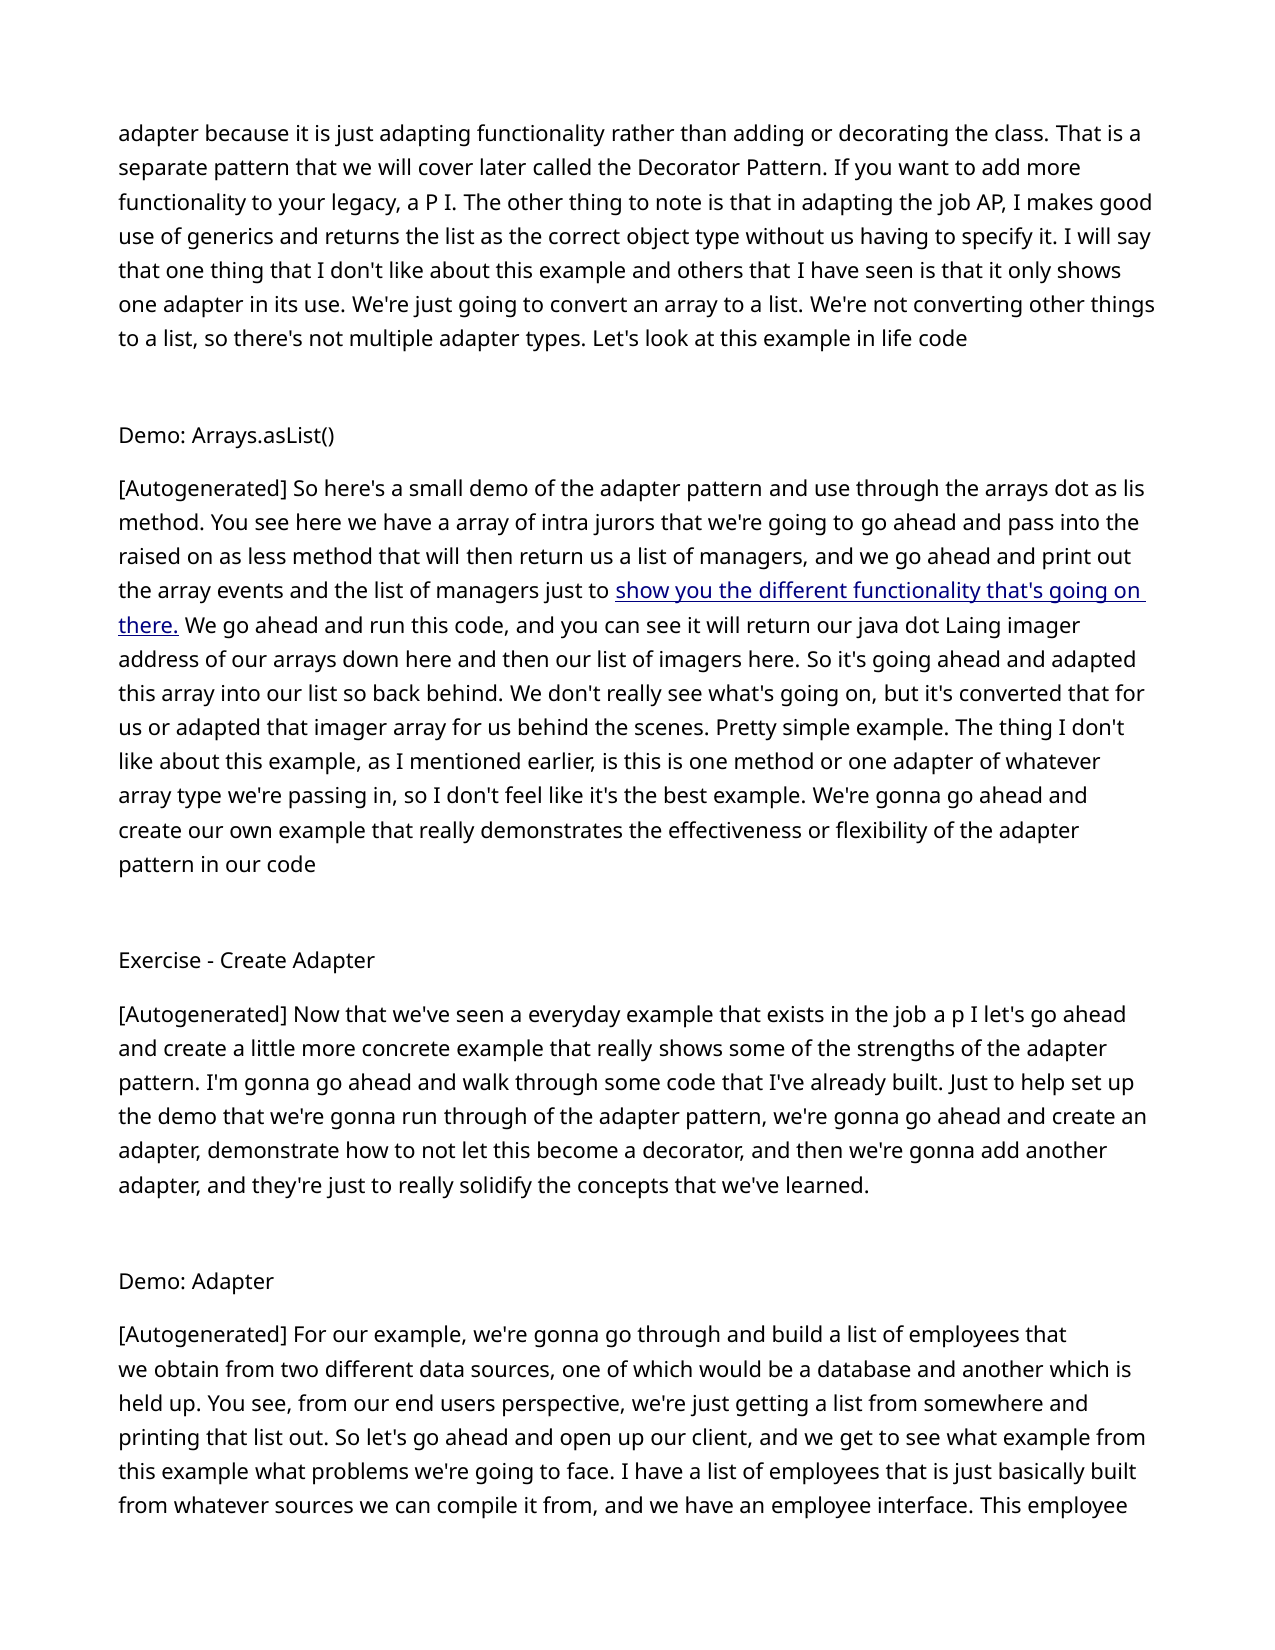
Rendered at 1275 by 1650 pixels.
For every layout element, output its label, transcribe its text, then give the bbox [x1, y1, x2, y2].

subtitle Demo: Adapter [118, 1266, 1157, 1296]
text [Autogenerated] For our example, we're gonna go through and build a list of employees that we obtain from two different data sources, one of which would be a database and another which is held up. You see, from our end users perspective, we're just getting a list from somewhere and printing that list out. So let's go ahead and open up our client, and we get to see what example from this example what problems we're going to face. I have a list of employees that is just basically built from whatever sources we can compile it from, and we have an employee interface. This employee [118, 1319, 1157, 1520]
text [Autogenerated] Now that we've seen a everyday example that exists in the job a p I let's go ahead and create a little more concrete example that really shows some of the strengths of the adapter pattern. I'm gonna go ahead and walk through some code that I've already built. Just to help set up the demo that we're gonna run through of the adapter pattern, we're gonna go ahead and create an adapter, demonstrate how to not let this become a decorator, and then we're gonna add another adapter, and they're just to really solidify the concepts that we've learned. [118, 999, 1157, 1199]
text [Autogenerated] So here's a small demo of the adapter pattern and use through the arrays dot as lis method. You see here we have a array of intra jurors that we're going to go ahead and pass into the raised on as less method that will then return us a list of managers, and we go ahead and print out the array events and the list of managers just to show you the different functionality that's going on there. We go ahead and run this code, and you can see it will return our java dot Laing imager address of our arrays down here and then our list of imagers here. So it's going ahead and adapted this array into our list so back behind. We don't really see what's going on, but it's converted that for us or adapted that imager array for us behind the scenes. Pretty simple example. The thing I don't like about this example, as I mentioned earlier, is this is one method or one adapter of whatever array type we're passing in, so I don't feel like it's the best example. We're gonna go ahead and create our own example that really demonstrates the effectiveness or flexibility of the adapter pattern in our code [118, 473, 1157, 879]
subtitle Demo: Arrays.asList() [118, 420, 1157, 449]
subtitle Exercise - Create Adapter [118, 946, 1157, 975]
text adapter because it is just adapting functionality rather than adding or decorating the class. That is a separate pattern that we will cover later called the Decorator Pattern. If you want to add more functionality to your legacy, a P I. The other thing to note is that in adapting the job AP, I makes good use of generics and returns the list as the correct object type without us having to specify it. I will say that one thing that I don't like about this example and others that I have seen is that it only shows one adapter in its use. We're just going to convert an array to a list. We're not converting other things to a list, so there's not multiple adapter types. Let's look at this example in life code [118, 118, 1157, 353]
